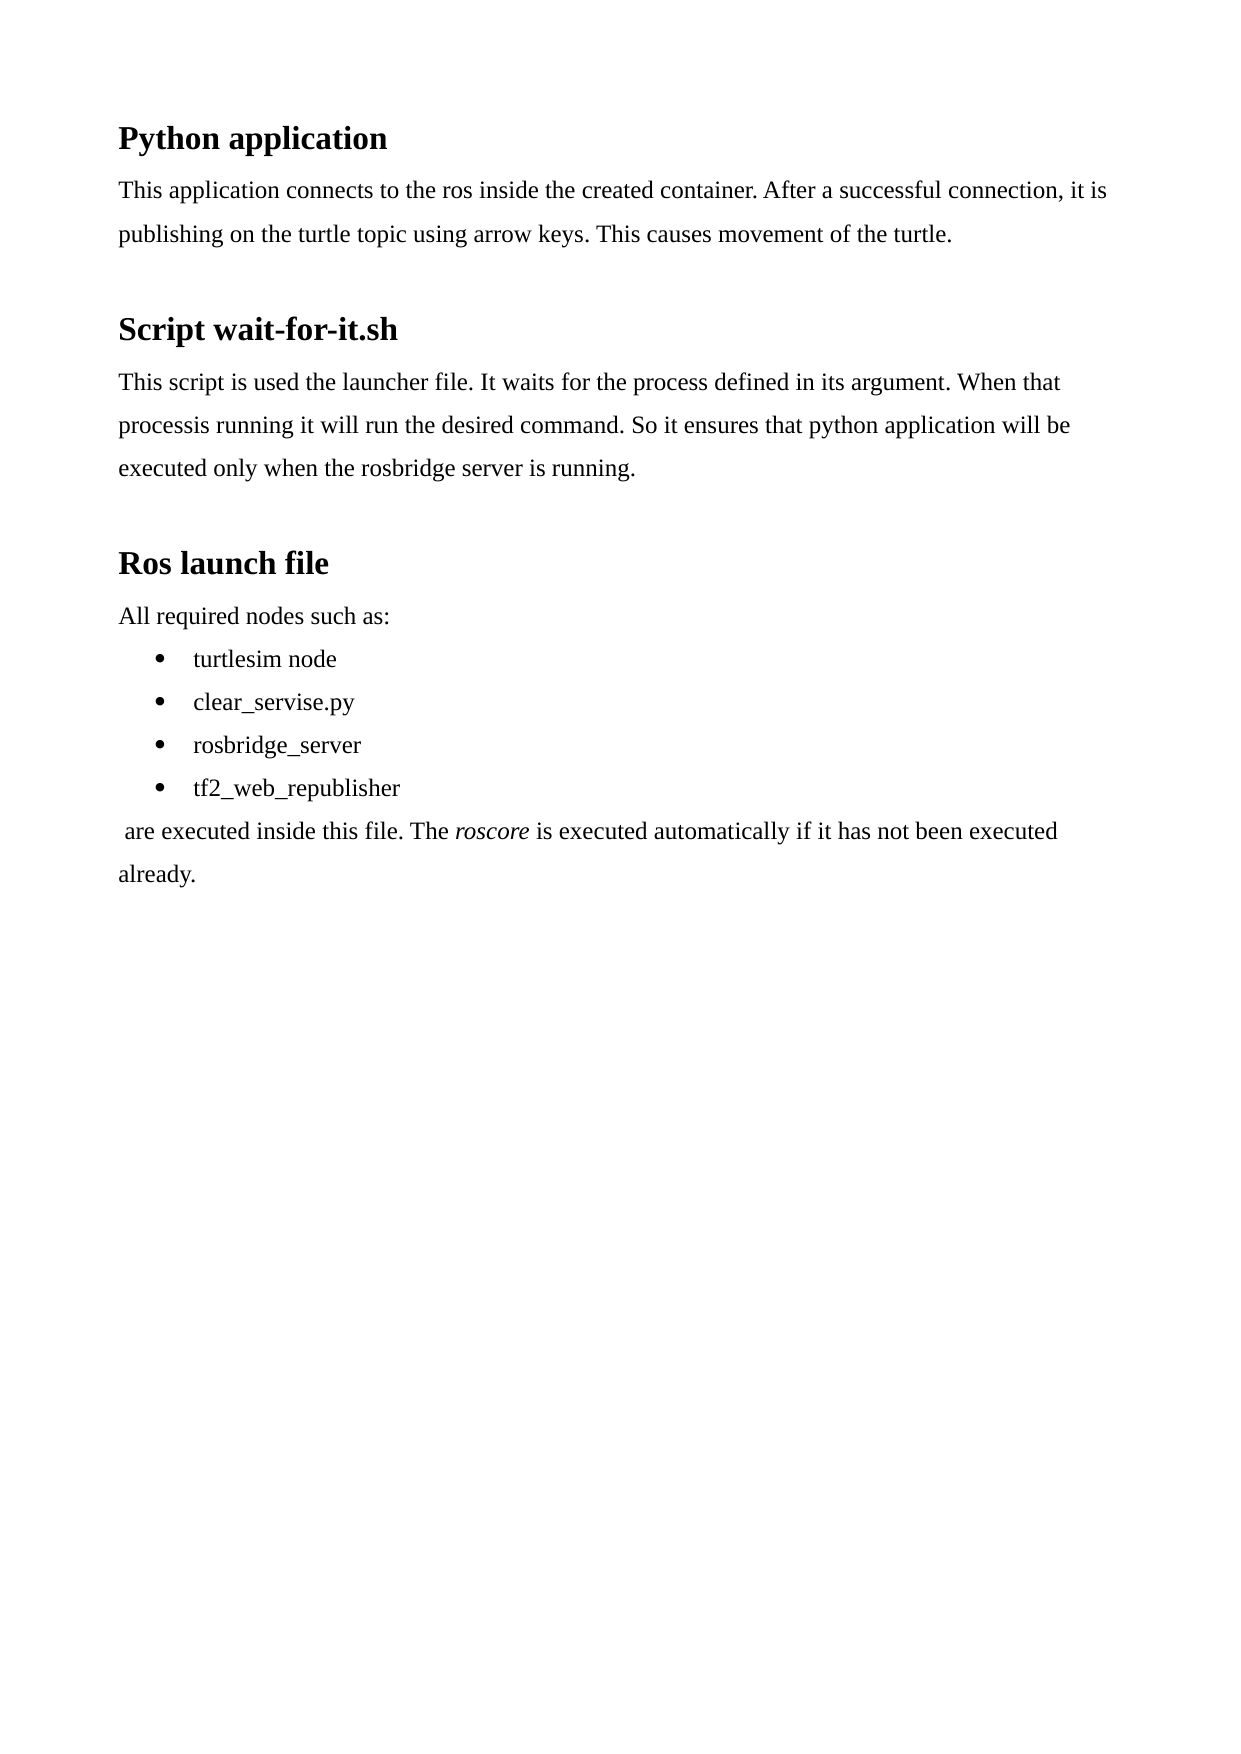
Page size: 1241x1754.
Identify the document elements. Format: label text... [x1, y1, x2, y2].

subtitle Ros launch file [118, 543, 1122, 582]
text are executed inside this file. The roscore is executed automatically if it has not been executed already. [118, 816, 1122, 888]
list clear_servise.py [156, 687, 1122, 716]
list rosbridge_server [156, 730, 1122, 759]
list tf2_web_republisher [156, 773, 1122, 802]
text All required nodes such as: [118, 601, 1122, 629]
subtitle Python application [118, 118, 1122, 156]
list turtlesim node [156, 644, 1122, 673]
subtitle Script wait-for-it.sh [118, 309, 1122, 347]
text This script is used the launcher file. It waits for the process defined in its argument. When that processis running it will run the desired command. So it ensures that python application will be executed only when the rosbridge server is running. [118, 367, 1122, 482]
text This application connects to the ros inside the created container. After a successful connection, it is publishing on the turtle topic using arrow keys. This causes movement of the turtle. [118, 176, 1122, 247]
